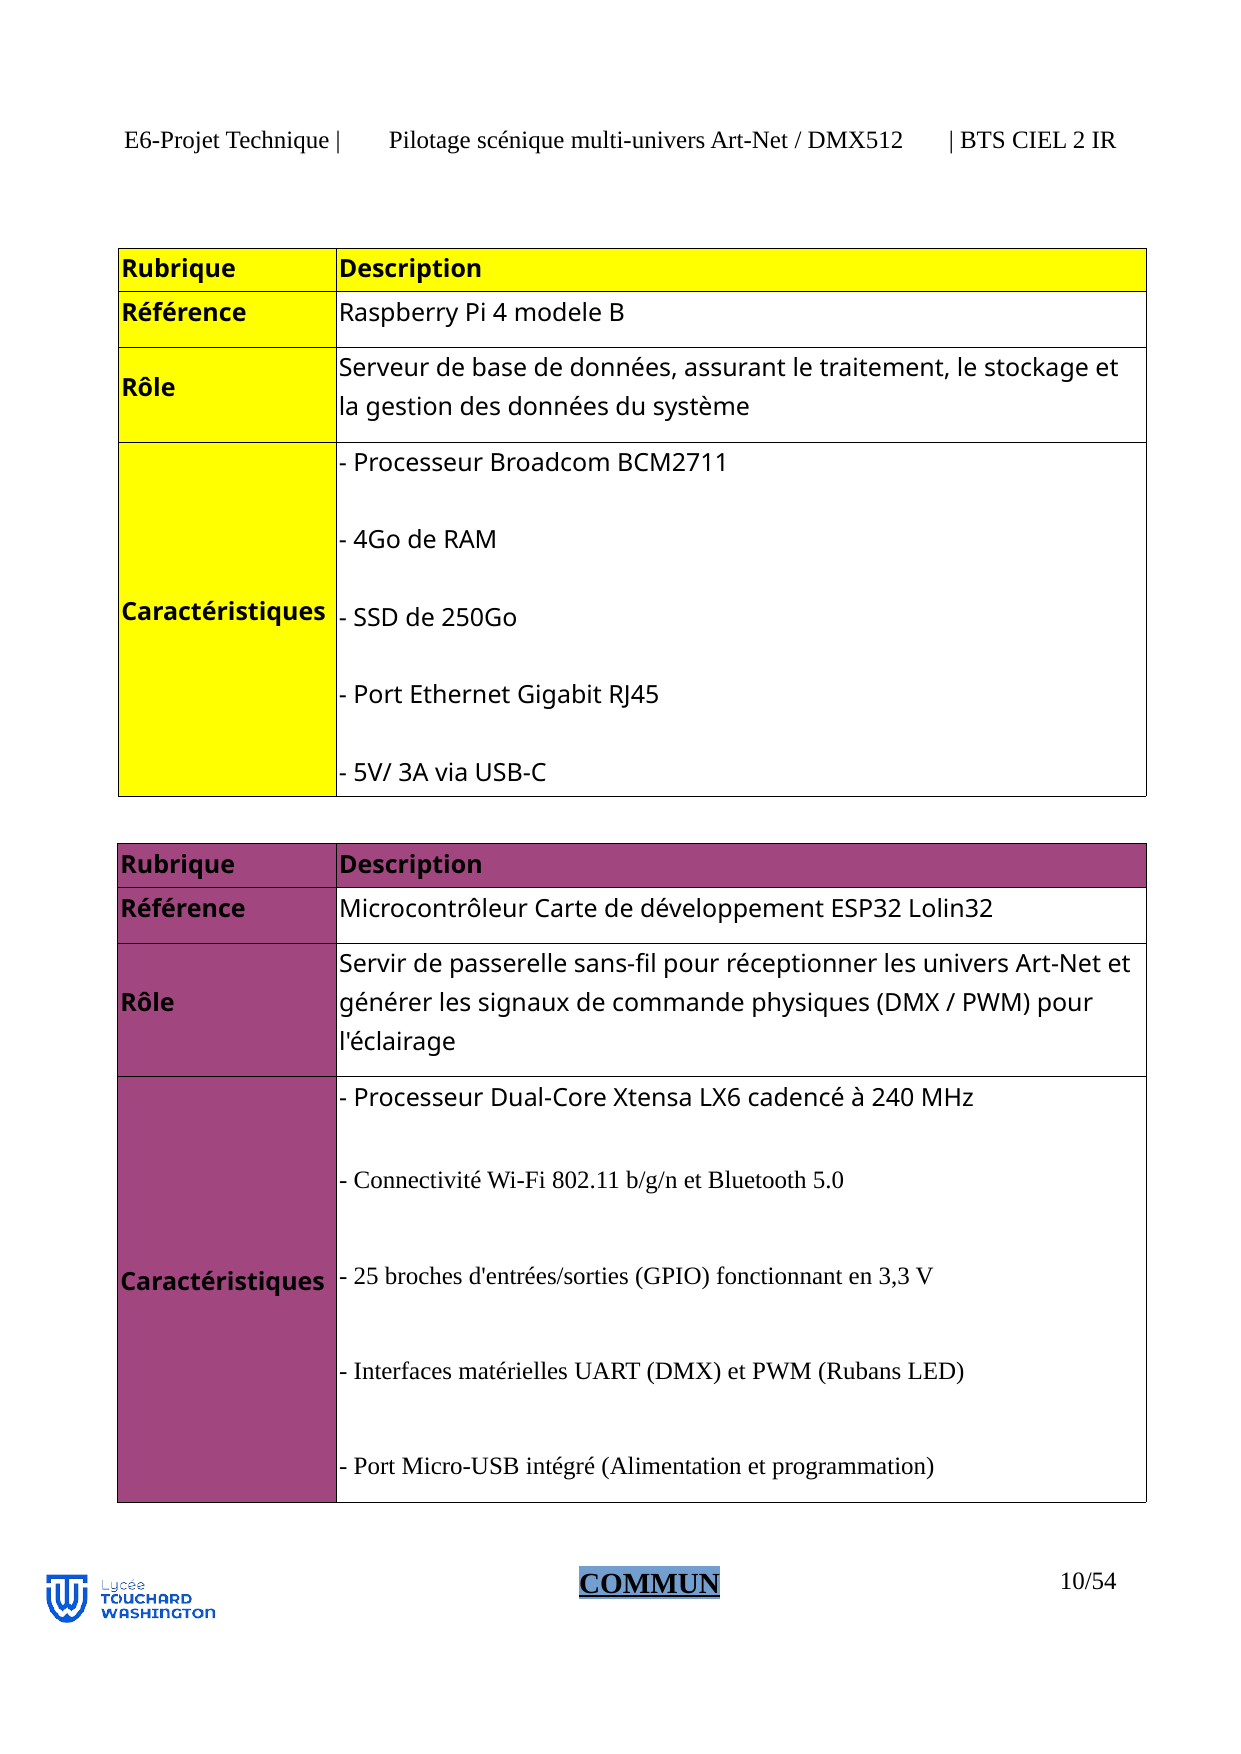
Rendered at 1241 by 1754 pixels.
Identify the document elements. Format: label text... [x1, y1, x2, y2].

table_cell Référence [119, 292, 336, 347]
picture [6, 1537, 256, 1661]
table_cell Caractéristiques [118, 1077, 336, 1502]
table_header Rubrique [118, 844, 336, 887]
table_cell Référence [118, 888, 336, 943]
table_cell - Processeur Broadcom BCM2711 - 4Go de RAM - SSD de 250Go - Port Ethernet Gigabit RJ45 - 5V/ 3A via USB-C [337, 443, 1146, 796]
table_header Rubrique [119, 249, 336, 291]
table_cell Microcontrôleur Carte de développement ESP32 Lolin32 [337, 888, 1146, 943]
table_header Description [337, 249, 1146, 291]
table_cell Rôle [118, 944, 336, 1076]
table_cell Raspberry Pi 4 modele B [337, 292, 1146, 347]
table_cell - Processeur Dual-Core Xtensa LX6 cadencé à 240 MHz - Connectivité Wi-Fi 802.11 b/g/n et Bluetooth 5.0 - 25 broches d'entrées/sorties (GPIO) fonctionnant en 3,3 V - Interfaces matérielles UART (DMX) et PWM (Rubans LED) - Port Micro-USB intégré (Alimentation et programmation) [337, 1077, 1146, 1502]
picture [119, 1560, 256, 1606]
table_cell Rôle [119, 348, 336, 442]
table_header Description [337, 844, 1146, 887]
table_cell Serveur de base de données, assurant le traitement, le stockage et la gestion des données du système [337, 348, 1146, 442]
table_cell Servir de passerelle sans-fil pour réceptionner les univers Art-Net et générer les signaux de commande physiques (DMX / PWM) pour l'éclairage [337, 944, 1146, 1076]
table_cell Caractéristiques [119, 443, 336, 796]
